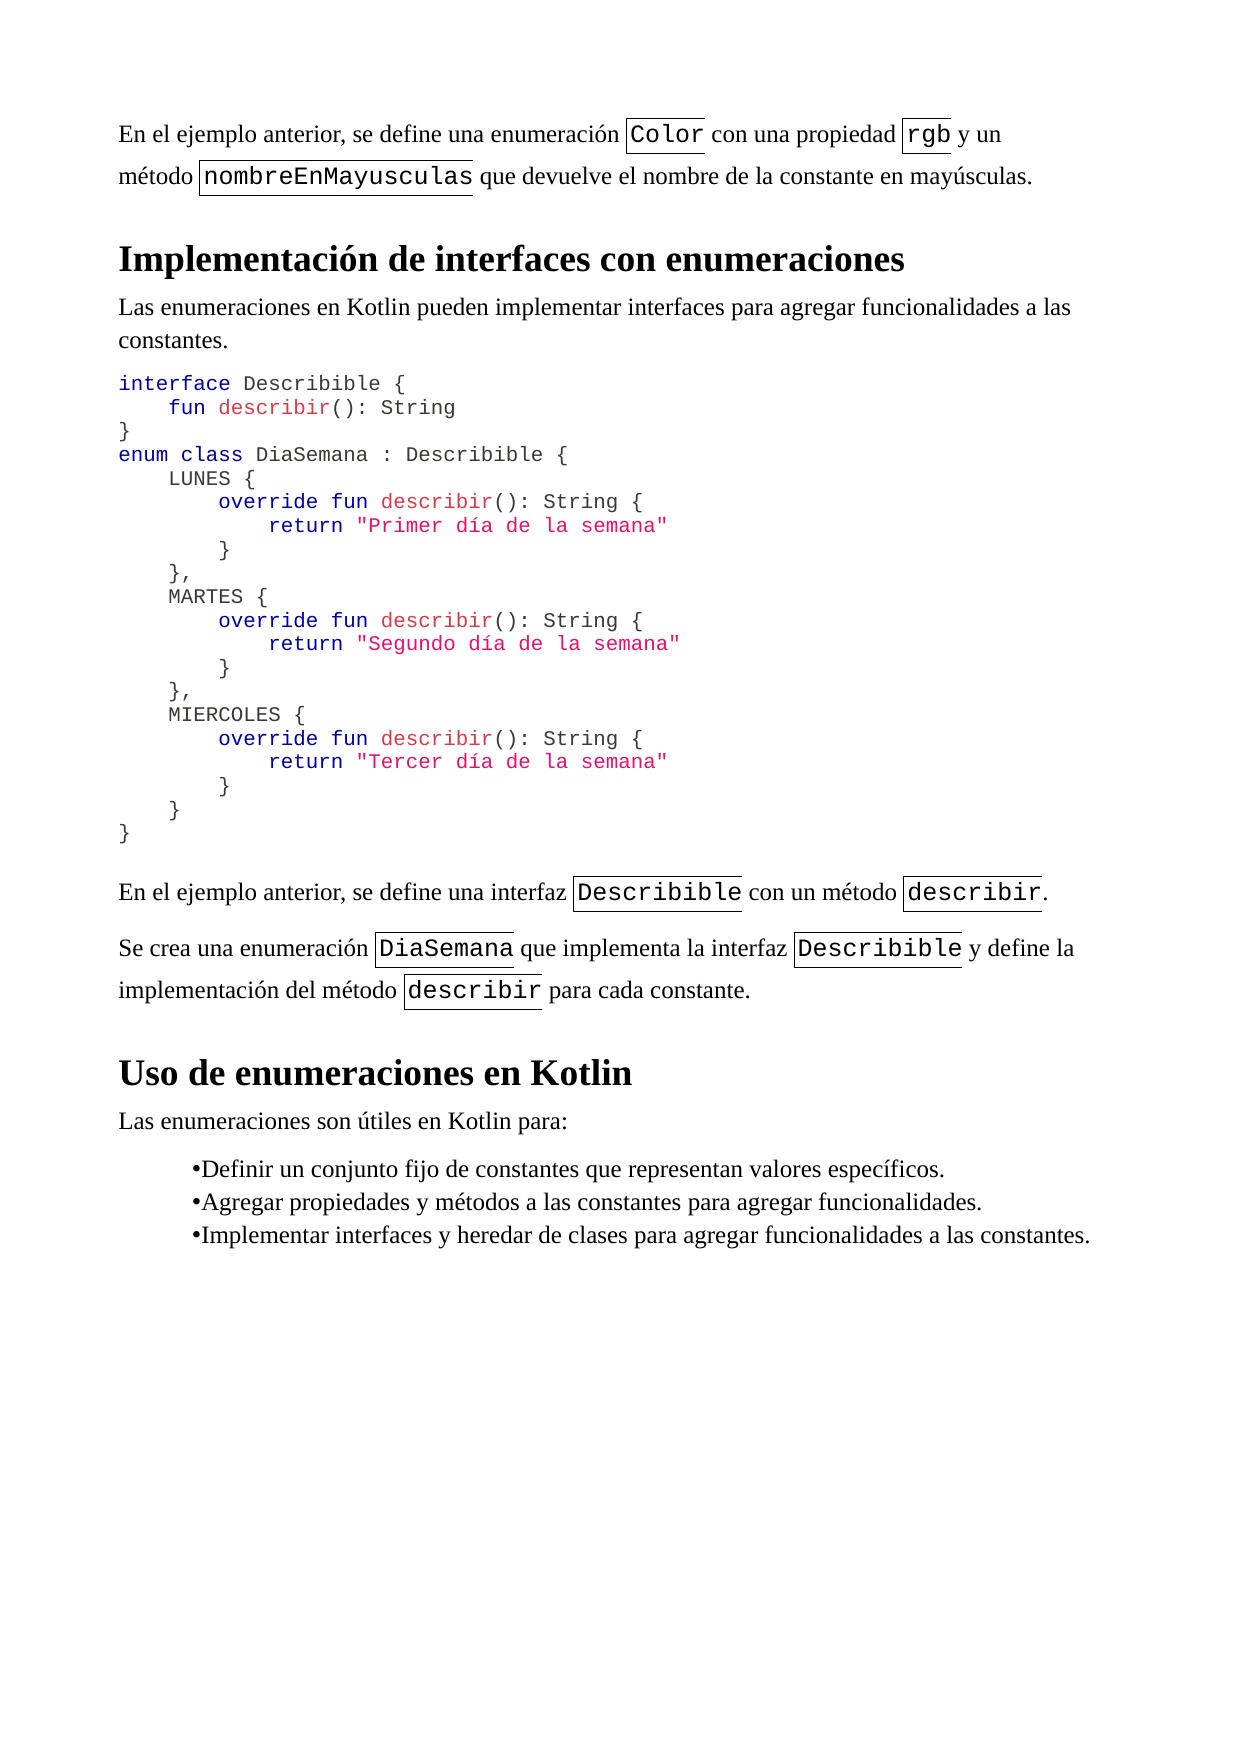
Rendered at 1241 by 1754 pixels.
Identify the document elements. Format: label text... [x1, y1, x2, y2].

text } [118, 822, 1122, 846]
text MIERCOLES { [118, 704, 1122, 728]
list Agregar propiedades y métodos a las constantes para agregar funcionalidades. [118, 1187, 1122, 1216]
text LUNES { [118, 468, 1122, 491]
list Definir un conjunto fijo de constantes que representan valores específicos. [118, 1154, 1122, 1182]
text Se crea una enumeración DiaSemana que implementa la interfaz Describible y define la implementación del método describir para cada constante. [118, 932, 1122, 1010]
text } [118, 420, 1122, 444]
text Las enumeraciones en Kotlin pueden implementar interfaces para agregar funcionalidades a las constantes. [118, 292, 1122, 354]
text enum class DiaSemana : Describible { [118, 444, 1122, 468]
text Describible con un método [574, 876, 903, 912]
text override fun describir(): String { [118, 491, 1122, 515]
subtitle Implementación de interfaces con enumeraciones​ [118, 237, 1122, 280]
text MARTES { [118, 586, 1122, 609]
subtitle Uso de enumeraciones en Kotlin​ [118, 1051, 1122, 1094]
text Las enumeraciones son útiles en Kotlin para: [118, 1106, 1122, 1135]
text } [118, 775, 1122, 799]
text } [118, 799, 1122, 822]
text } [118, 539, 1122, 562]
text }, [118, 562, 1122, 586]
text override fun describir(): String { [118, 609, 1122, 633]
list Implementar interfaces y heredar de clases para agregar funcionalidades a las constantes. [118, 1220, 1122, 1248]
text } [118, 657, 1122, 681]
text describir. [904, 876, 1122, 912]
text fun describir(): String [118, 397, 1122, 420]
text return "Primer día de la semana" [118, 515, 1122, 539]
text En el ejemplo anterior, se define una enumeración Color con una propiedad rgb y un método nombreEnMayusculas que devuelve el nombre de la constante en mayúsculas. [118, 118, 1122, 196]
text interface Describible { [118, 373, 1122, 397]
text return "Tercer día de la semana" [118, 751, 1122, 775]
text }, [118, 681, 1122, 704]
text override fun describir(): String { [118, 728, 1122, 751]
text return "Segundo día de la semana" [118, 633, 1122, 657]
text En el ejemplo anterior, se define una interfaz [118, 876, 573, 912]
